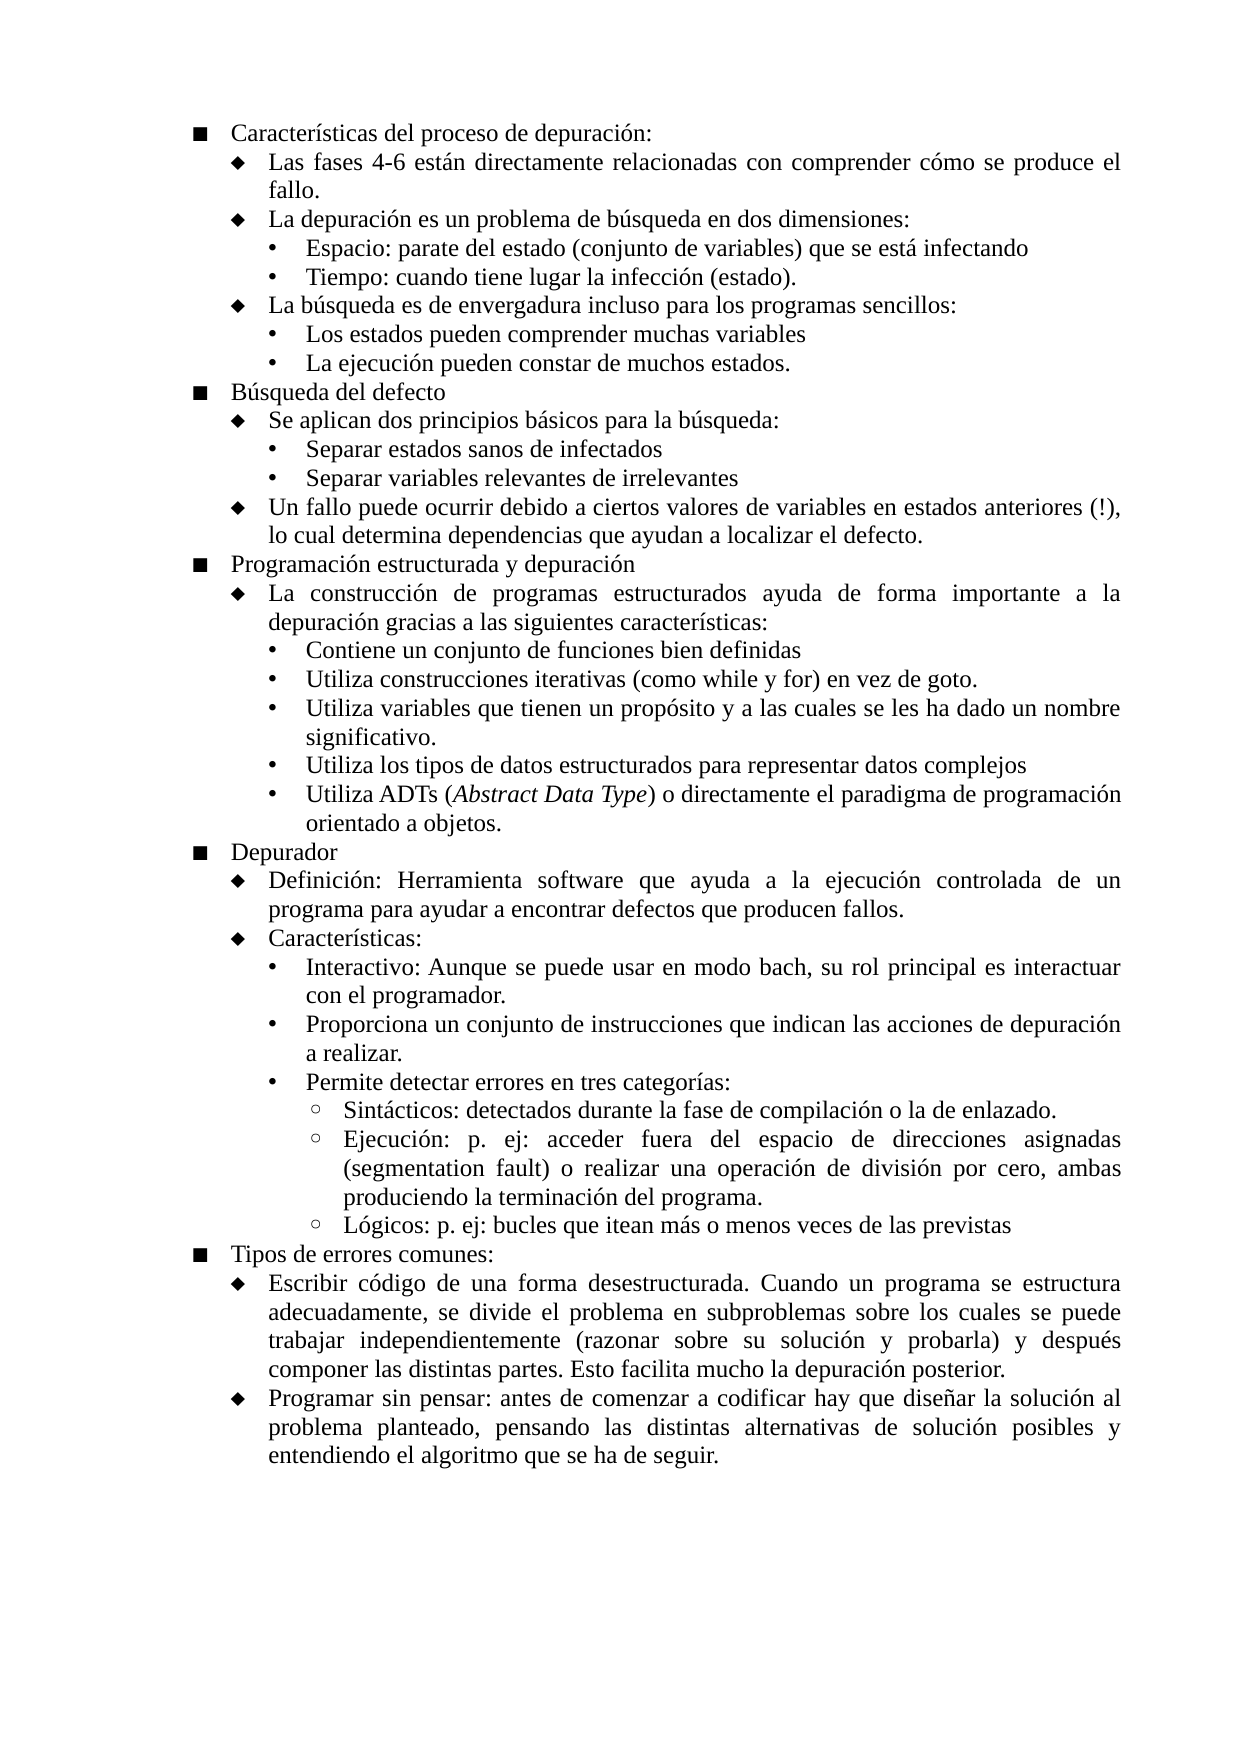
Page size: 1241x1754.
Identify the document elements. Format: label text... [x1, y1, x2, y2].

list Espacio: parate del estado (conjunto de variables) que se está infectando [268, 233, 1122, 262]
list Permite detectar errores en tres categorías: [268, 1067, 1122, 1096]
list Los estados pueden comprender muchas variables [268, 319, 1122, 348]
list Separar variables relevantes de irrelevantes [268, 463, 1122, 492]
list Contiene un conjunto de funciones bien definidas [268, 636, 1122, 664]
list La ejecución pueden constar de muchos estados. [268, 348, 1122, 377]
list Proporciona un conjunto de instrucciones que indican las acciones de depuración a realizar. [268, 1009, 1122, 1067]
list Definición: Herramienta software que ayuda a la ejecución controlada de un programa para ayudar a encontrar defectos que producen fallos. [231, 866, 1122, 923]
list Depurador [193, 837, 1122, 866]
list La depuración es un problema de búsqueda en dos dimensiones: [231, 204, 1122, 233]
list Escribir código de una forma desestructurada. Cuando un programa se estructura adecuadamente, se divide el problema en subproblemas sobre los cuales se puede trabajar independientemente (razonar sobre su solución y probarla) y después componer las distintas partes. Esto facilita mucho la depuración posterior. [231, 1268, 1122, 1383]
list Características del proceso de depuración: [193, 118, 1122, 147]
list Programar sin pensar: antes de comenzar a codificar hay que diseñar la solución al problema planteado, pensando las distintas alternativas de solución posibles y entendiendo el algoritmo que se ha de seguir. [231, 1383, 1122, 1469]
list La búsqueda es de envergadura incluso para los programas sencillos: [231, 291, 1122, 319]
list Utiliza variables que tienen un propósito y a las cuales se les ha dado un nombre significativo. [268, 693, 1122, 751]
list Se aplican dos principios básicos para la búsqueda: [231, 406, 1122, 434]
list Interactivo: Aunque se puede usar en modo bach, su rol principal es interactuar con el programador. [268, 952, 1122, 1009]
list Un fallo puede ocurrir debido a ciertos valores de variables en estados anteriores (!), lo cual determina dependencias que ayudan a localizar el defecto. [231, 492, 1122, 549]
list Lógicos: p. ej: bucles que itean más o menos veces de las previstas [306, 1211, 1122, 1239]
list Ejecución: p. ej: acceder fuera del espacio de direcciones asignadas (segmentation fault) o realizar una operación de división por cero, ambas produciendo la terminación del programa. [306, 1124, 1122, 1211]
list La construcción de programas estructurados ayuda de forma importante a la depuración gracias a las siguientes características: [231, 578, 1122, 636]
list Utiliza ADTs (Abstract Data Type) o directamente el paradigma de programación orientado a objetos. [268, 779, 1122, 837]
list Búsqueda del defecto [193, 377, 1122, 406]
list Las fases 4-6 están directamente relacionadas con comprender cómo se produce el fallo. [231, 147, 1122, 204]
list Separar estados sanos de infectados [268, 434, 1122, 463]
list Tiempo: cuando tiene lugar la infección (estado). [268, 262, 1122, 291]
list Programación estructurada y depuración [193, 549, 1122, 578]
list Utiliza los tipos de datos estructurados para representar datos complejos [268, 751, 1122, 779]
list Utiliza construcciones iterativas (como while y for) en vez de goto. [268, 664, 1122, 693]
list Sintácticos: detectados durante la fase de compilación o la de enlazado. [306, 1096, 1122, 1124]
list Características: [231, 923, 1122, 952]
list Tipos de errores comunes: [193, 1239, 1122, 1268]
